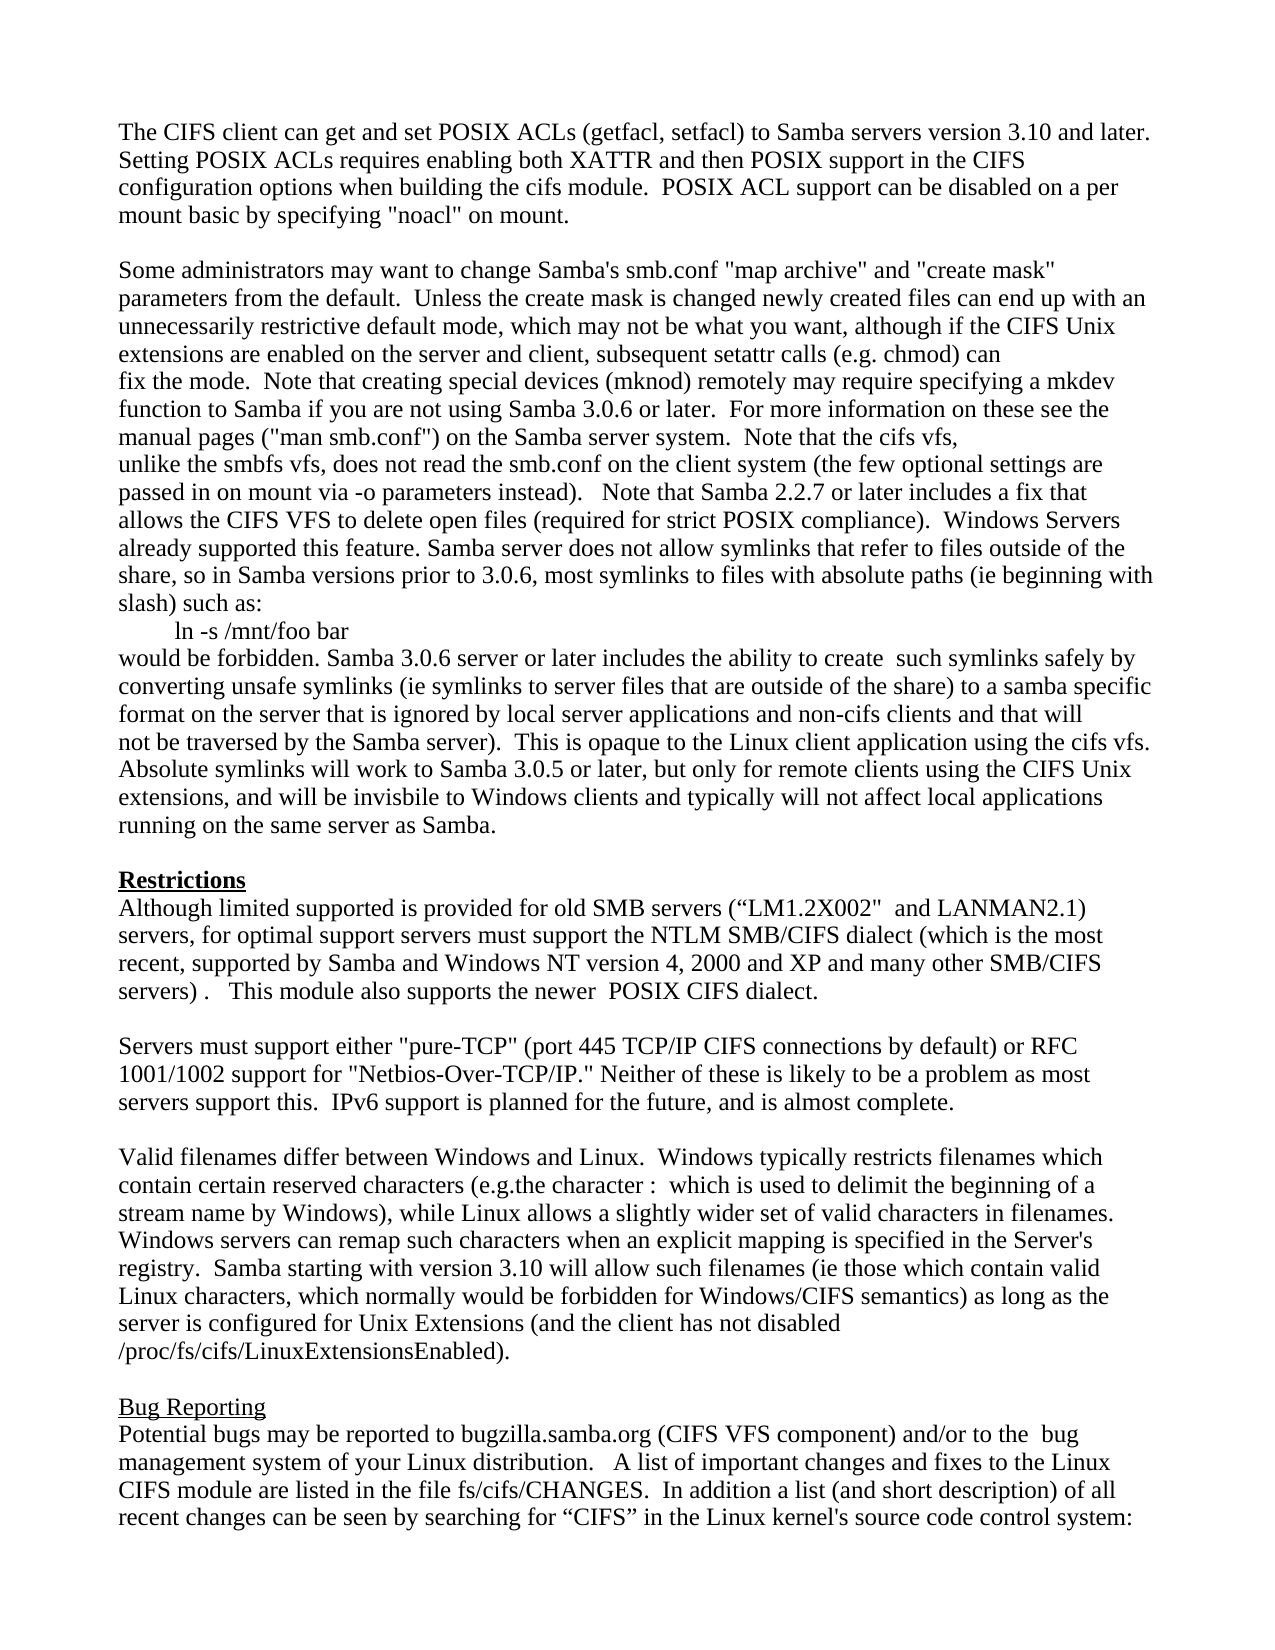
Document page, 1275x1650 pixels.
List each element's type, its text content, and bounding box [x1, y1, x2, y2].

text fix the mode. Note that creating special devices (mknod) remotely may require specifying a mkdev function to Samba if you are not using Samba 3.0.6 or later. For more information on these see the manual pages ("man smb.conf") on the Samba server system. Note that the cifs vfs, [118, 367, 1157, 451]
text Although limited supported is provided for old SMB servers (“LM1.2X002" and LANMAN2.1) servers, for optimal support servers must support the NTLM SMB/CIFS dialect (which is the most recent, supported by Samba and Windows NT version 4, 2000 and XP and many other SMB/CIFS servers) . This module also supports the newer POSIX CIFS dialect. [118, 894, 1157, 1005]
text Some administrators may want to change Samba's smb.conf "map archive" and "create mask" parameters from the default. Unless the create mask is changed newly created files can end up with an unnecessarily restrictive default mode, which may not be what you want, although if the CIFS Unix extensions are enabled on the server and client, subsequent setattr calls (e.g. chmod) can [118, 257, 1157, 367]
text The CIFS client can get and set POSIX ACLs (getfacl, setfacl) to Samba servers version 3.10 and later. Setting POSIX ACLs requires enabling both XATTR and then POSIX support in the CIFS configuration options when building the cifs module. POSIX ACL support can be disabled on a per mount basic by specifying "noacl" on mount. [118, 118, 1157, 229]
text Servers must support either "pure-TCP" (port 445 TCP/IP CIFS connections by default) or RFC [118, 1032, 1157, 1060]
text would be forbidden. Samba 3.0.6 server or later includes the ability to create such symlinks safely by converting unsafe symlinks (ie symlinks to server files that are outside of the share) to a samba specific format on the server that is ignored by local server applications and non-cifs clients and that will [118, 644, 1157, 728]
text unlike the smbfs vfs, does not read the smb.conf on the client system (the few optional settings are passed in on mount via -o parameters instead). Note that Samba 2.2.7 or later includes a fix that allows the CIFS VFS to delete open files (required for strict POSIX compliance). Windows Servers already supported this feature. Samba server does not allow symlinks that refer to files outside of the share, so in Samba versions prior to 3.0.6, most symlinks to files with absolute paths (ie beginning with slash) such as: [118, 451, 1157, 617]
text 1001/1002 support for "Netbios-Over-TCP/IP." Neither of these is likely to be a problem as most servers support this. IPv6 support is planned for the future, and is almost complete. [118, 1060, 1157, 1116]
text Potential bugs may be reported to bugzilla.samba.org (CIFS VFS component) and/or to the bug management system of your Linux distribution. A list of important changes and fixes to the Linux CIFS module are listed in the file fs/cifs/CHANGES. In addition a list (and short description) of all recent changes can be seen by searching for “CIFS” in the Linux kernel's source code control system: [118, 1420, 1157, 1531]
text Restrictions [118, 866, 1157, 894]
text not be traversed by the Samba server). This is opaque to the Linux client application using the cifs vfs. Absolute symlinks will work to Samba 3.0.5 or later, but only for remote clients using the CIFS Unix extensions, and will be invisbile to Windows clients and typically will not affect local applications running on the same server as Samba. [118, 728, 1157, 838]
text Bug Reporting [118, 1393, 1157, 1420]
text Valid filenames differ between Windows and Linux. Windows typically restricts filenames which contain certain reserved characters (e.g.the character : which is used to delimit the beginning of a stream name by Windows), while Linux allows a slightly wider set of valid characters in filenames. Windows servers can remap such characters when an explicit mapping is specified in the Server's registry. Samba starting with version 3.10 will allow such filenames (ie those which contain valid Linux characters, which normally would be forbidden for Windows/CIFS semantics) as long as the server is configured for Unix Extensions (and the client has not disabled /proc/fs/cifs/LinuxExtensionsEnabled). [118, 1143, 1157, 1365]
text ln -s /mnt/foo bar [118, 617, 1157, 644]
